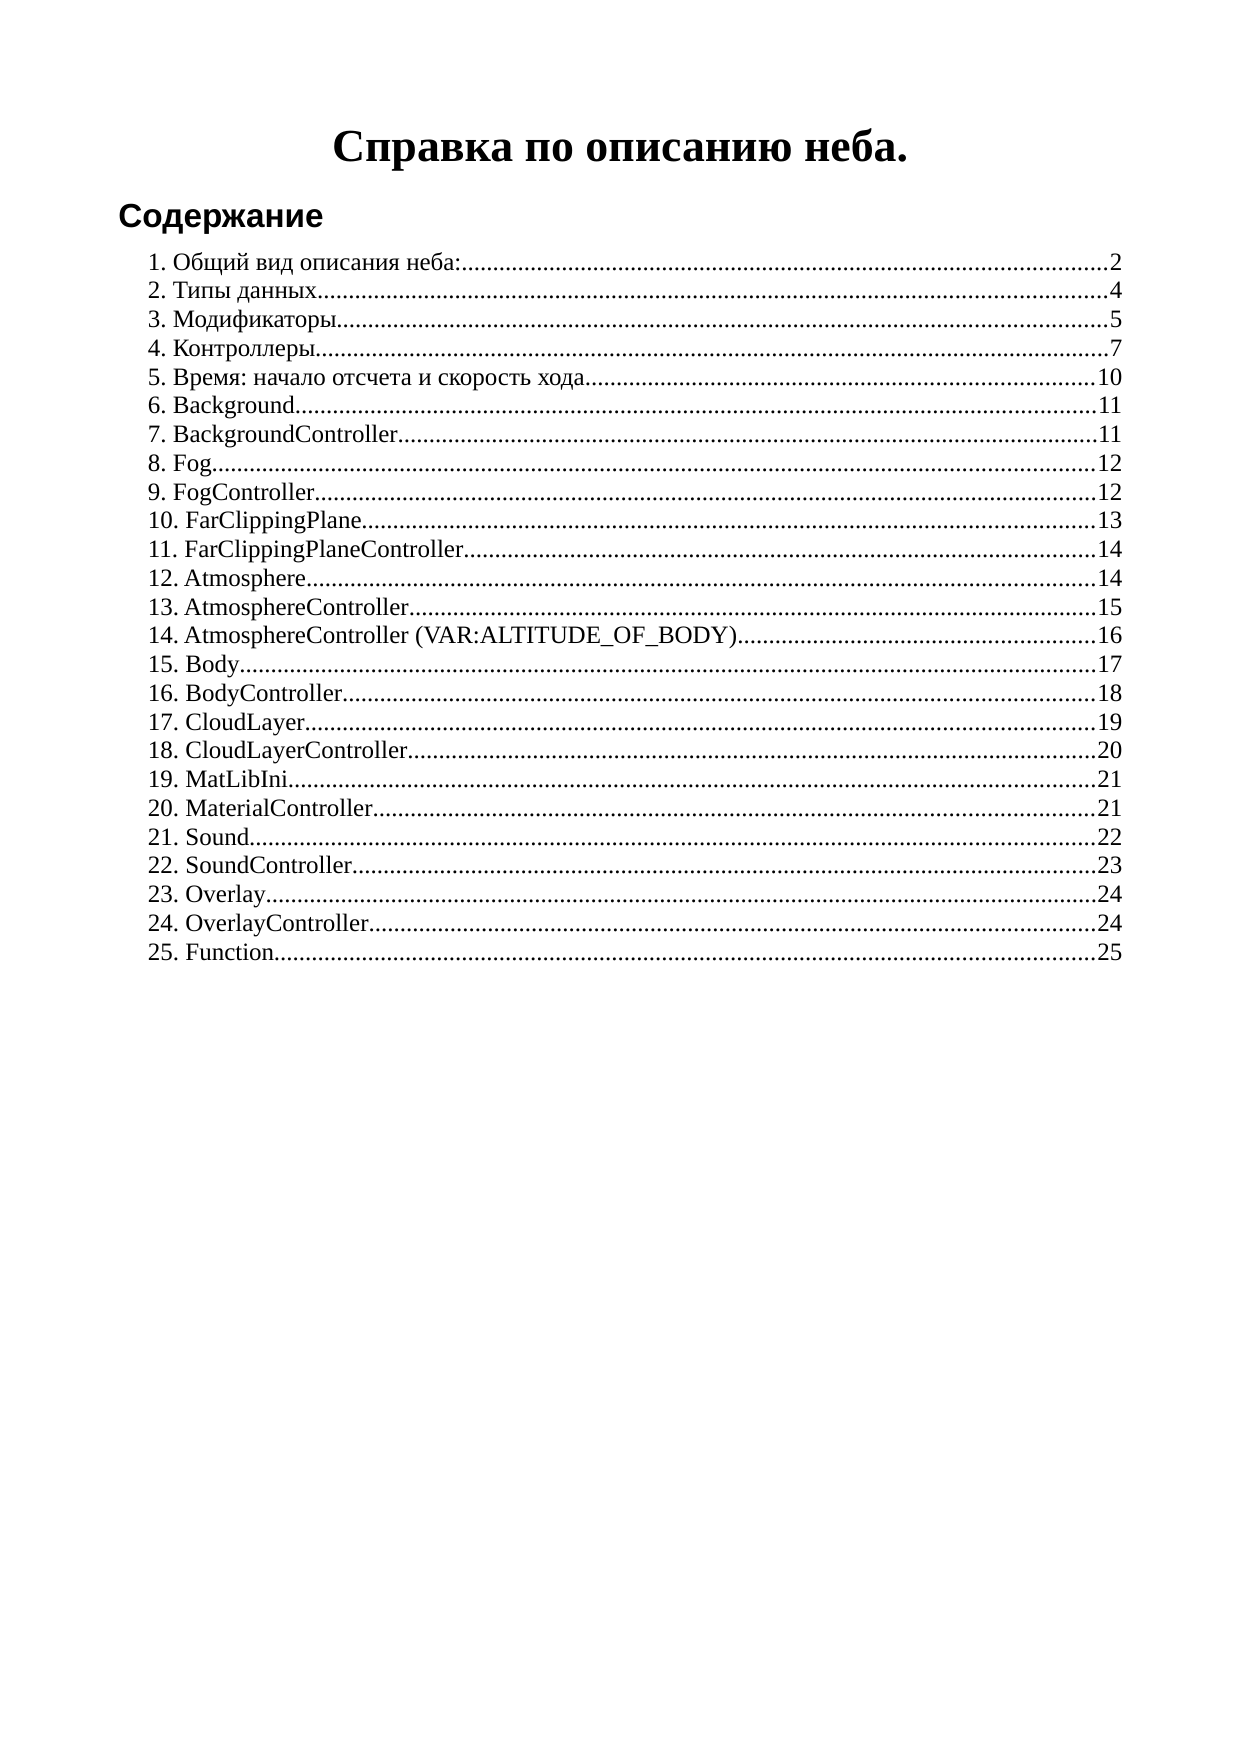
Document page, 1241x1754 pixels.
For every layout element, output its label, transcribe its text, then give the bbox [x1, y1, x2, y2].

text 24. OverlayController 24 [148, 908, 1122, 937]
text 1. Общий вид описания неба: 2 [148, 247, 1122, 276]
text 5. Время: начало отсчета и скорость хода 10 [148, 362, 1122, 391]
text 12. Atmosphere 14 [148, 563, 1122, 592]
text 22. SoundController 23 [148, 851, 1122, 879]
text 15. Body 17 [148, 649, 1122, 678]
text 25. Function 25 [148, 937, 1122, 966]
text 10. FarClippingPlane 13 [148, 506, 1122, 534]
text 3. Модификаторы 5 [148, 304, 1122, 333]
text 13. AtmosphereController 15 [148, 592, 1122, 621]
subtitle Содержание [118, 196, 1122, 234]
text 7. BackgroundController 11 [148, 419, 1122, 448]
text 4. Контроллеры 7 [148, 333, 1122, 362]
text Справка по описанию неба. [118, 118, 1122, 171]
text 2. Типы данных 4 [148, 276, 1122, 304]
text 21. Sound 22 [148, 822, 1122, 851]
text 9. FogController 12 [148, 477, 1122, 506]
text 19. MatLibIni 21 [148, 764, 1122, 793]
text 16. BodyController 18 [148, 678, 1122, 707]
text 20. MaterialController 21 [148, 793, 1122, 822]
text 17. CloudLayer 19 [148, 707, 1122, 736]
text 11. FarClippingPlaneController 14 [148, 534, 1122, 563]
text 6. Background 11 [148, 391, 1122, 419]
text 18. CloudLayerController 20 [148, 736, 1122, 764]
text 14. AtmosphereController (VAR:ALTITUDE_OF_BODY) 16 [148, 621, 1122, 649]
text 23. Overlay 24 [148, 879, 1122, 908]
text 8. Fog 12 [148, 448, 1122, 477]
